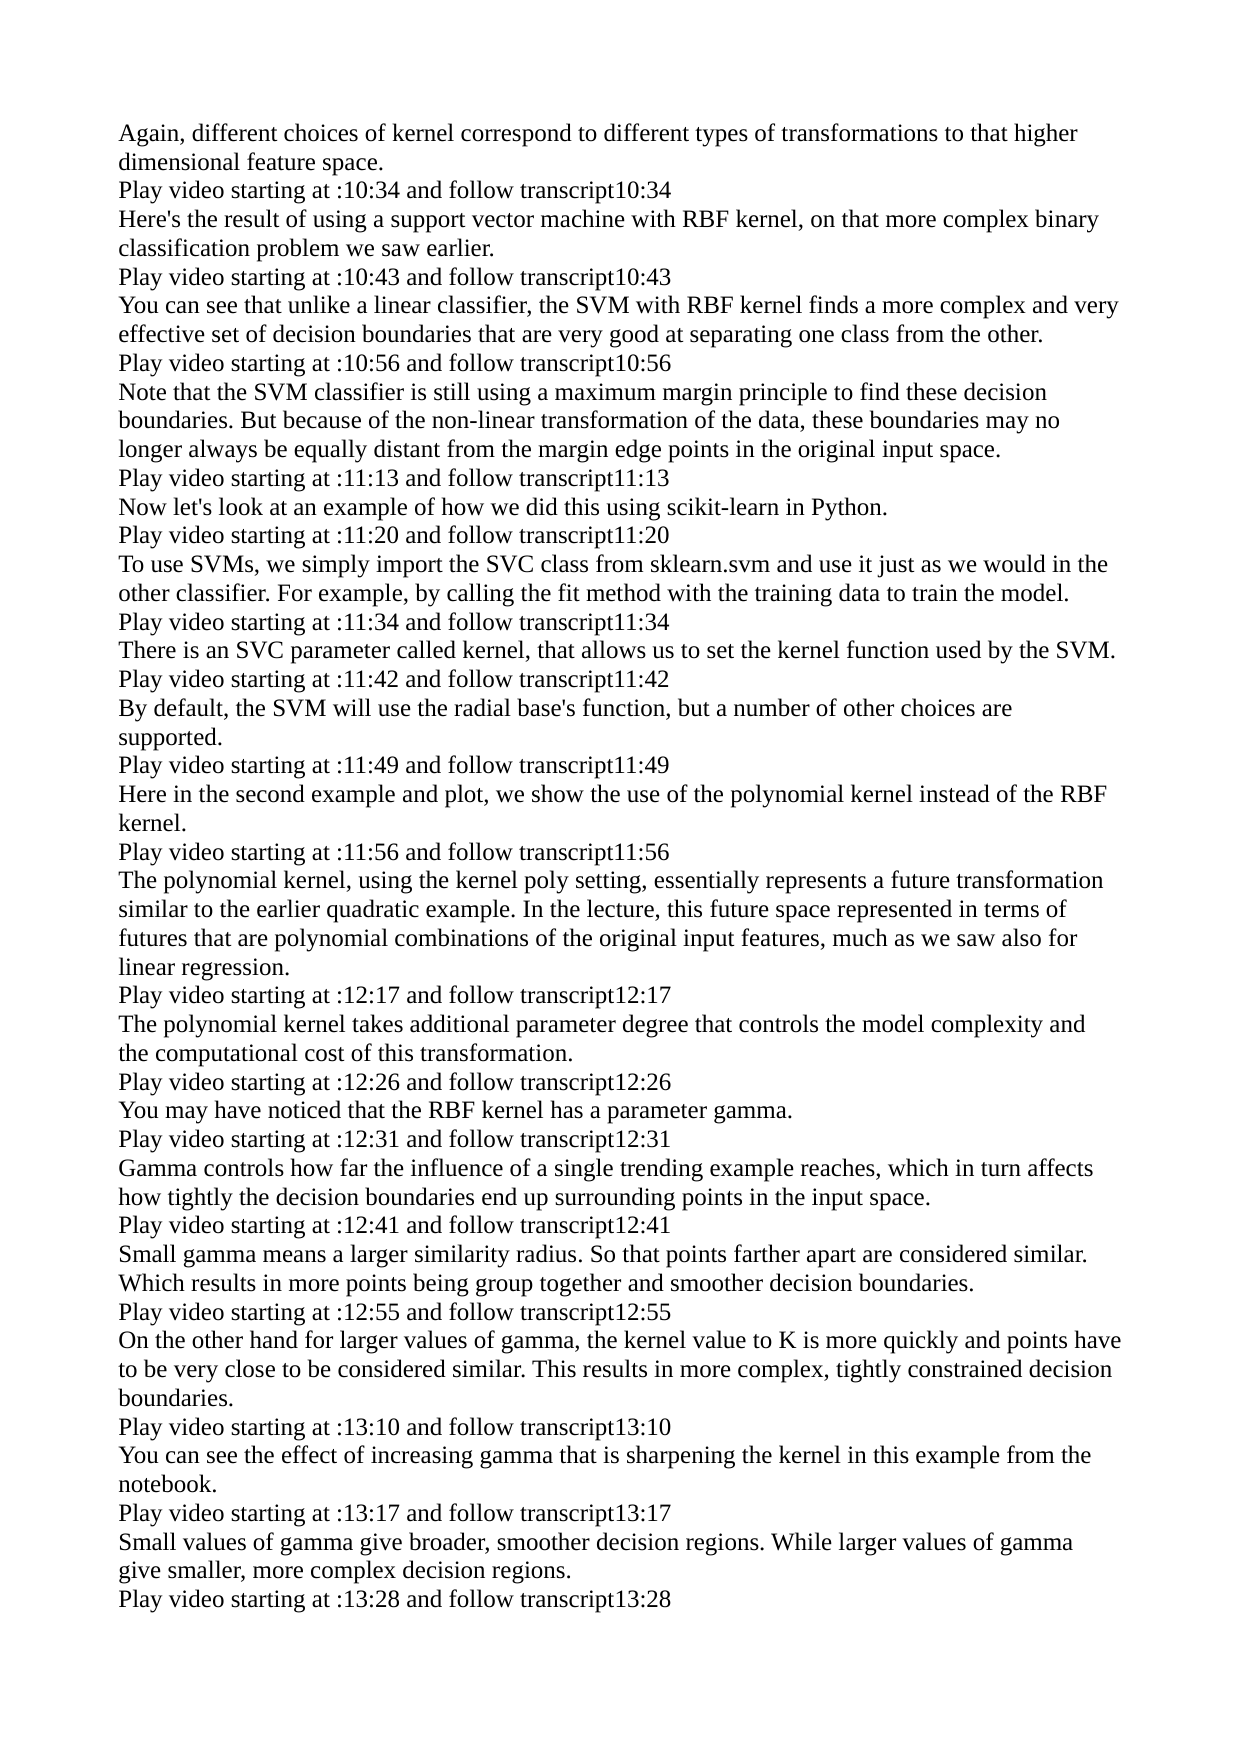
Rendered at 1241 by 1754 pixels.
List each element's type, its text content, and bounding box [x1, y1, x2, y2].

text Here in the second example and plot, we show the use of the polynomial kernel instead of the RBF kernel. [118, 779, 1122, 837]
text Here's the result of using a support vector machine with RBF kernel, on that more complex binary classification problem we saw earlier. [118, 204, 1122, 262]
text Play video starting at :13:17 and follow transcript13:17 [118, 1498, 1122, 1527]
text Play video starting at :12:41 and follow transcript12:41 [118, 1211, 1122, 1239]
text Small values of gamma give broader, smoother decision regions. While larger values of gamma give smaller, more complex decision regions. [118, 1527, 1122, 1584]
text Play video starting at :12:55 and follow transcript12:55 [118, 1297, 1122, 1326]
text On the other hand for larger values of gamma, the kernel value to K is more quickly and points have to be very close to be considered similar. This results in more complex, tightly constrained decision boundaries. [118, 1326, 1122, 1412]
text Gamma controls how far the influence of a single trending example reaches, which in turn affects how tightly the decision boundaries end up surrounding points in the input space. [118, 1153, 1122, 1211]
text Play video starting at :12:26 and follow transcript12:26 [118, 1067, 1122, 1096]
text Play video starting at :10:43 and follow transcript10:43 [118, 262, 1122, 291]
text Play video starting at :10:34 and follow transcript10:34 [118, 176, 1122, 204]
text Play video starting at :11:34 and follow transcript11:34 [118, 607, 1122, 636]
text You may have noticed that the RBF kernel has a parameter gamma. [118, 1096, 1122, 1124]
text By default, the SVM will use the radial base's function, but a number of other choices are supported. [118, 693, 1122, 751]
text Play video starting at :11:42 and follow transcript11:42 [118, 664, 1122, 693]
text Note that the SVM classifier is still using a maximum margin principle to find these decision boundaries. But because of the non-linear transformation of the data, these boundaries may no longer always be equally distant from the margin edge points in the original input space. [118, 377, 1122, 463]
text Play video starting at :10:56 and follow transcript10:56 [118, 348, 1122, 377]
text Again, different choices of kernel correspond to different types of transformations to that higher dimensional feature space. [118, 118, 1122, 176]
text The polynomial kernel, using the kernel poly setting, essentially represents a future transformation similar to the earlier quadratic example. In the lecture, this future space represented in terms of futures that are polynomial combinations of the original input features, much as we saw also for linear regression. [118, 866, 1122, 981]
text To use SVMs, we simply import the SVC class from sklearn.svm and use it just as we would in the other classifier. For example, by calling the fit method with the training data to train the model. [118, 549, 1122, 607]
text There is an SVC parameter called kernel, that allows us to set the kernel function used by the SVM. [118, 636, 1122, 664]
text You can see the effect of increasing gamma that is sharpening the kernel in this example from the notebook. [118, 1441, 1122, 1498]
text The polynomial kernel takes additional parameter degree that controls the model complexity and the computational cost of this transformation. [118, 1009, 1122, 1067]
text Play video starting at :12:31 and follow transcript12:31 [118, 1124, 1122, 1153]
text You can see that unlike a linear classifier, the SVM with RBF kernel finds a more complex and very effective set of decision boundaries that are very good at separating one class from the other. [118, 291, 1122, 348]
text Play video starting at :11:20 and follow transcript11:20 [118, 521, 1122, 549]
text Now let's look at an example of how we did this using scikit-learn in Python. [118, 492, 1122, 521]
text Play video starting at :11:56 and follow transcript11:56 [118, 837, 1122, 866]
text Play video starting at :13:10 and follow transcript13:10 [118, 1412, 1122, 1441]
text Play video starting at :13:28 and follow transcript13:28 [118, 1584, 1122, 1613]
text Play video starting at :11:49 and follow transcript11:49 [118, 751, 1122, 779]
text Play video starting at :11:13 and follow transcript11:13 [118, 463, 1122, 492]
text Play video starting at :12:17 and follow transcript12:17 [118, 981, 1122, 1009]
text Small gamma means a larger similarity radius. So that points farther apart are considered similar. Which results in more points being group together and smoother decision boundaries. [118, 1239, 1122, 1297]
